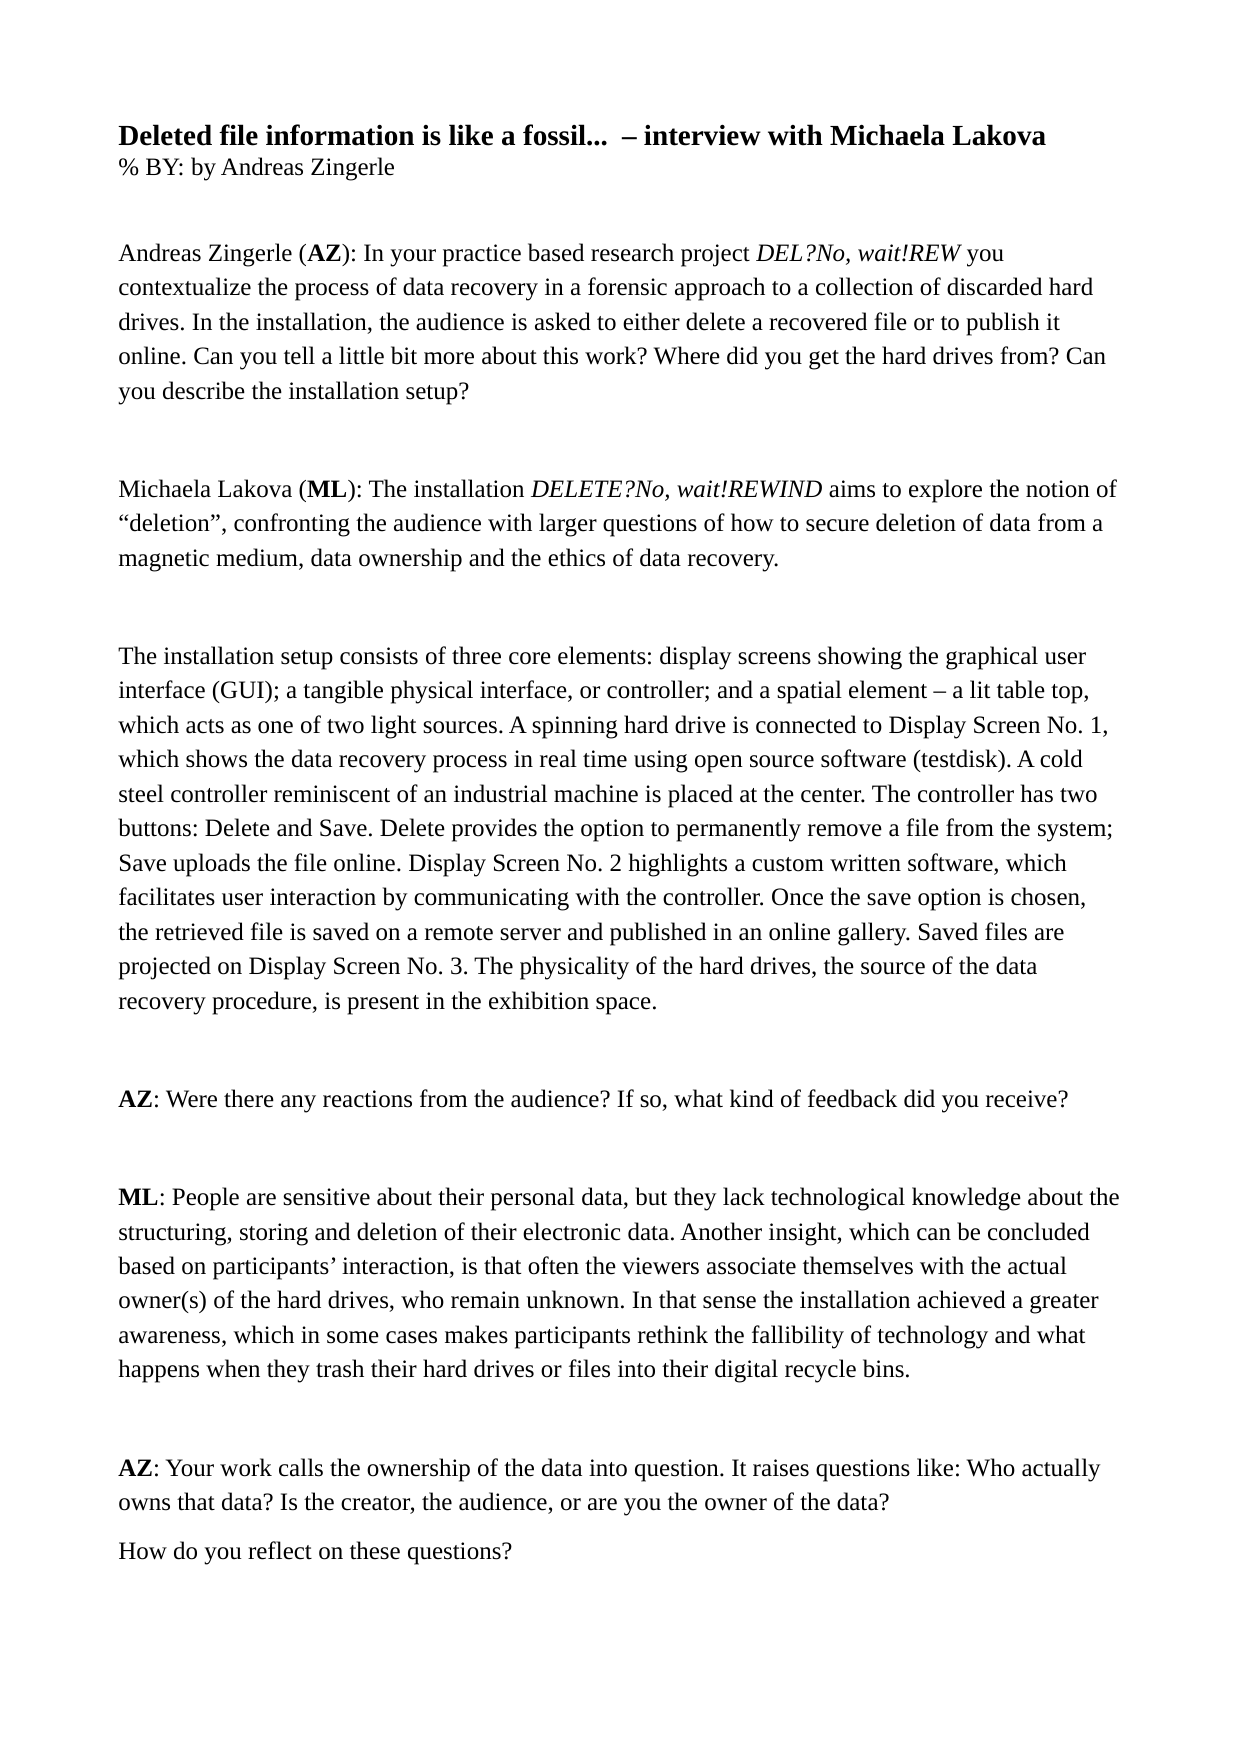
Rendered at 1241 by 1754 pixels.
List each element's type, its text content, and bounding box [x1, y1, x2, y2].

text The installation setup consists of three core elements: display screens showing the graphical user interface (GUI); a tangible physical interface, or controller; and a spatial element – a lit table top, which acts as one of two light sources. A spinning hard drive is connected to Display Screen No. 1, which shows the data recovery process in real time using open source software (testdisk). A cold steel controller reminiscent of an industrial machine is placed at the center. The controller has two buttons: Delete and Save. Delete provides the option to permanently remove a file from the system; Save uploads the file online. Display Screen No. 2 highlights a custom written software, which facilitates user interaction by communicating with the controller. Once the save option is chosen, the retrieved file is saved on a remote server and published in an online gallery. Saved files are projected on Display Screen No. 3. The physicality of the hard drives, the source of the data recovery procedure, is present in the exhibition space. [118, 641, 1122, 1014]
text ML: People are sensitive about their personal data, but they lack technological knowledge about the structuring, storing and deletion of their electronic data. Another insight, which can be concluded based on participants’ interaction, is that often the viewers associate themselves with the actual owner(s) of the hard drives, who remain unknown. In that sense the installation achieved a greater awareness, which in some cases makes participants rethink the fallibility of technology and what happens when they trash their hard drives or files into their digital recycle bins. [118, 1182, 1122, 1383]
text Deleted file information is like a fossil... – interview with Michaela Lakova % BY: by Andreas Zingerle [118, 118, 1122, 180]
text AZ: Were there any reactions from the audience? If so, what kind of feedback did you receive? [118, 1084, 1122, 1113]
text Michaela Lakova (ML): The installation DELETE?No, wait!REWIND aims to explore the notion of “deletion”, confronting the audience with larger questions of how to secure deletion of data from a magnetic medium, data ownership and the ethics of data recovery. [118, 474, 1122, 572]
text AZ: Your work calls the ownership of the data into question. It raises questions like: Who actually owns that data? Is the creator, the audience, or are you the owner of the data? [118, 1453, 1122, 1516]
text Andreas Zingerle (AZ): In your practice based research project DEL?No, wait!REW you contextualize the process of data recovery in a forensic approach to a collection of discarded hard drives. In the installation, the audience is asked to either delete a recovered file or to publish it online. Can you tell a little bit more about this work? Where did you get the hard drives from? Can you describe the installation setup? [118, 238, 1122, 404]
text How do you reflect on these questions? [118, 1536, 1122, 1565]
